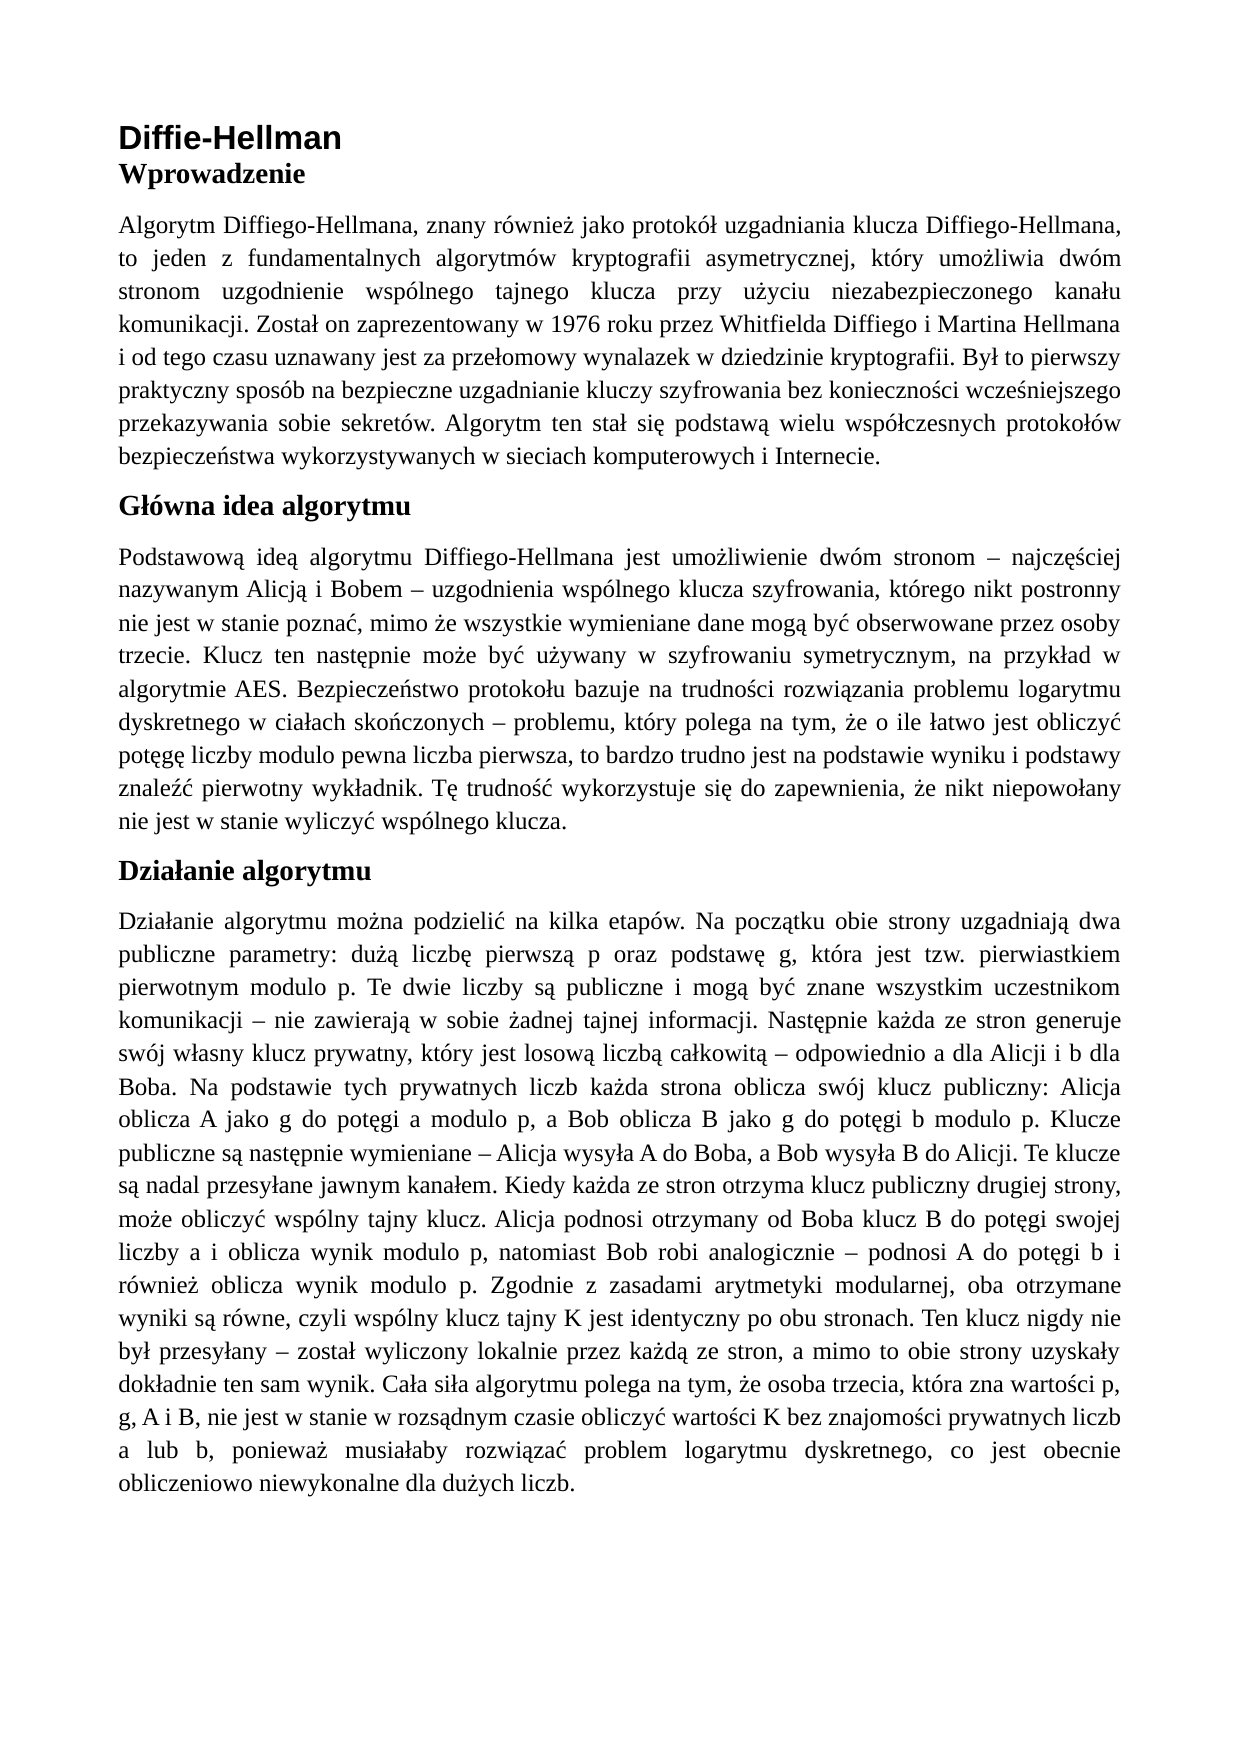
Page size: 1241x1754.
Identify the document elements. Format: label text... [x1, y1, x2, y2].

text Główna idea algorytmu [118, 488, 1122, 522]
subtitle Diffie-Hellman [118, 118, 1122, 157]
text Podstawową ideą algorytmu Diffiego-Hellmana jest umożliwienie dwóm stronom – najczęściej nazywanym Alicją i Bobem – uzgodnienia wspólnego klucza szyfrowania, którego nikt postronny nie jest w stanie poznać, mimo że wszystkie wymieniane dane mogą być obserwowane przez osoby trzecie. Klucz ten następnie może być używany w szyfrowaniu symetrycznym, na przykład w algorytmie AES. Bezpieczeństwo protokołu bazuje na trudności rozwiązania problemu logarytmu dyskretnego w ciałach skończonych – problemu, który polega na tym, że o ile łatwo jest obliczyć potęgę liczby modulo pewna liczba pierwsza, to bardzo trudno jest na podstawie wyniku i podstawy znaleźć pierwotny wykładnik. Tę trudność wykorzystuje się do zapewnienia, że nikt niepowołany nie jest w stanie wyliczyć wspólnego klucza. [118, 542, 1122, 834]
text Działanie algorytmu [118, 853, 1122, 887]
text Wprowadzenie [118, 157, 1122, 190]
text Algorytm Diffiego-Hellmana, znany również jako protokół uzgadniania klucza Diffiego-Hellmana, to jeden z fundamentalnych algorytmów kryptografii asymetrycznej, który umożliwia dwóm stronom uzgodnienie wspólnego tajnego klucza przy użyciu niezabezpieczonego kanału komunikacji. Został on zaprezentowany w 1976 roku przez Whitfielda Diffiego i Martina Hellmana i od tego czasu uznawany jest za przełomowy wynalazek w dziedzinie kryptografii. Był to pierwszy praktyczny sposób na bezpieczne uzgadnianie kluczy szyfrowania bez konieczności wcześniejszego przekazywania sobie sekretów. Algorytm ten stał się podstawą wielu współczesnych protokołów bezpieczeństwa wykorzystywanych w sieciach komputerowych i Internecie. [118, 210, 1122, 469]
text Działanie algorytmu można podzielić na kilka etapów. Na początku obie strony uzgadniają dwa publiczne parametry: dużą liczbę pierwszą p oraz podstawę g, która jest tzw. pierwiastkiem pierwotnym modulo p. Te dwie liczby są publiczne i mogą być znane wszystkim uczestnikom komunikacji – nie zawierają w sobie żadnej tajnej informacji. Następnie każda ze stron generuje swój własny klucz prywatny, który jest losową liczbą całkowitą – odpowiednio a dla Alicji i b dla Boba. Na podstawie tych prywatnych liczb każda strona oblicza swój klucz publiczny: Alicja oblicza A jako g do potęgi a modulo p, a Bob oblicza B jako g do potęgi b modulo p. Klucze publiczne są następnie wymieniane – Alicja wysyła A do Boba, a Bob wysyła B do Alicji. Te klucze są nadal przesyłane jawnym kanałem. Kiedy każda ze stron otrzyma klucz publiczny drugiej strony, może obliczyć wspólny tajny klucz. Alicja podnosi otrzymany od Boba klucz B do potęgi swojej liczby a i oblicza wynik modulo p, natomiast Bob robi analogicznie – podnosi A do potęgi b i również oblicza wynik modulo p. Zgodnie z zasadami arytmetyki modularnej, oba otrzymane wyniki są równe, czyli wspólny klucz tajny K jest identyczny po obu stronach. Ten klucz nigdy nie był przesyłany – został wyliczony lokalnie przez każdą ze stron, a mimo to obie strony uzyskały dokładnie ten sam wynik. Cała siła algorytmu polega na tym, że osoba trzecia, która zna wartości p, g, A i B, nie jest w stanie w rozsądnym czasie obliczyć wartości K bez znajomości prywatnych liczb a lub b, ponieważ musiałaby rozwiązać problem logarytmu dyskretnego, co jest obecnie obliczeniowo niewykonalne dla dużych liczb. [118, 906, 1122, 1497]
